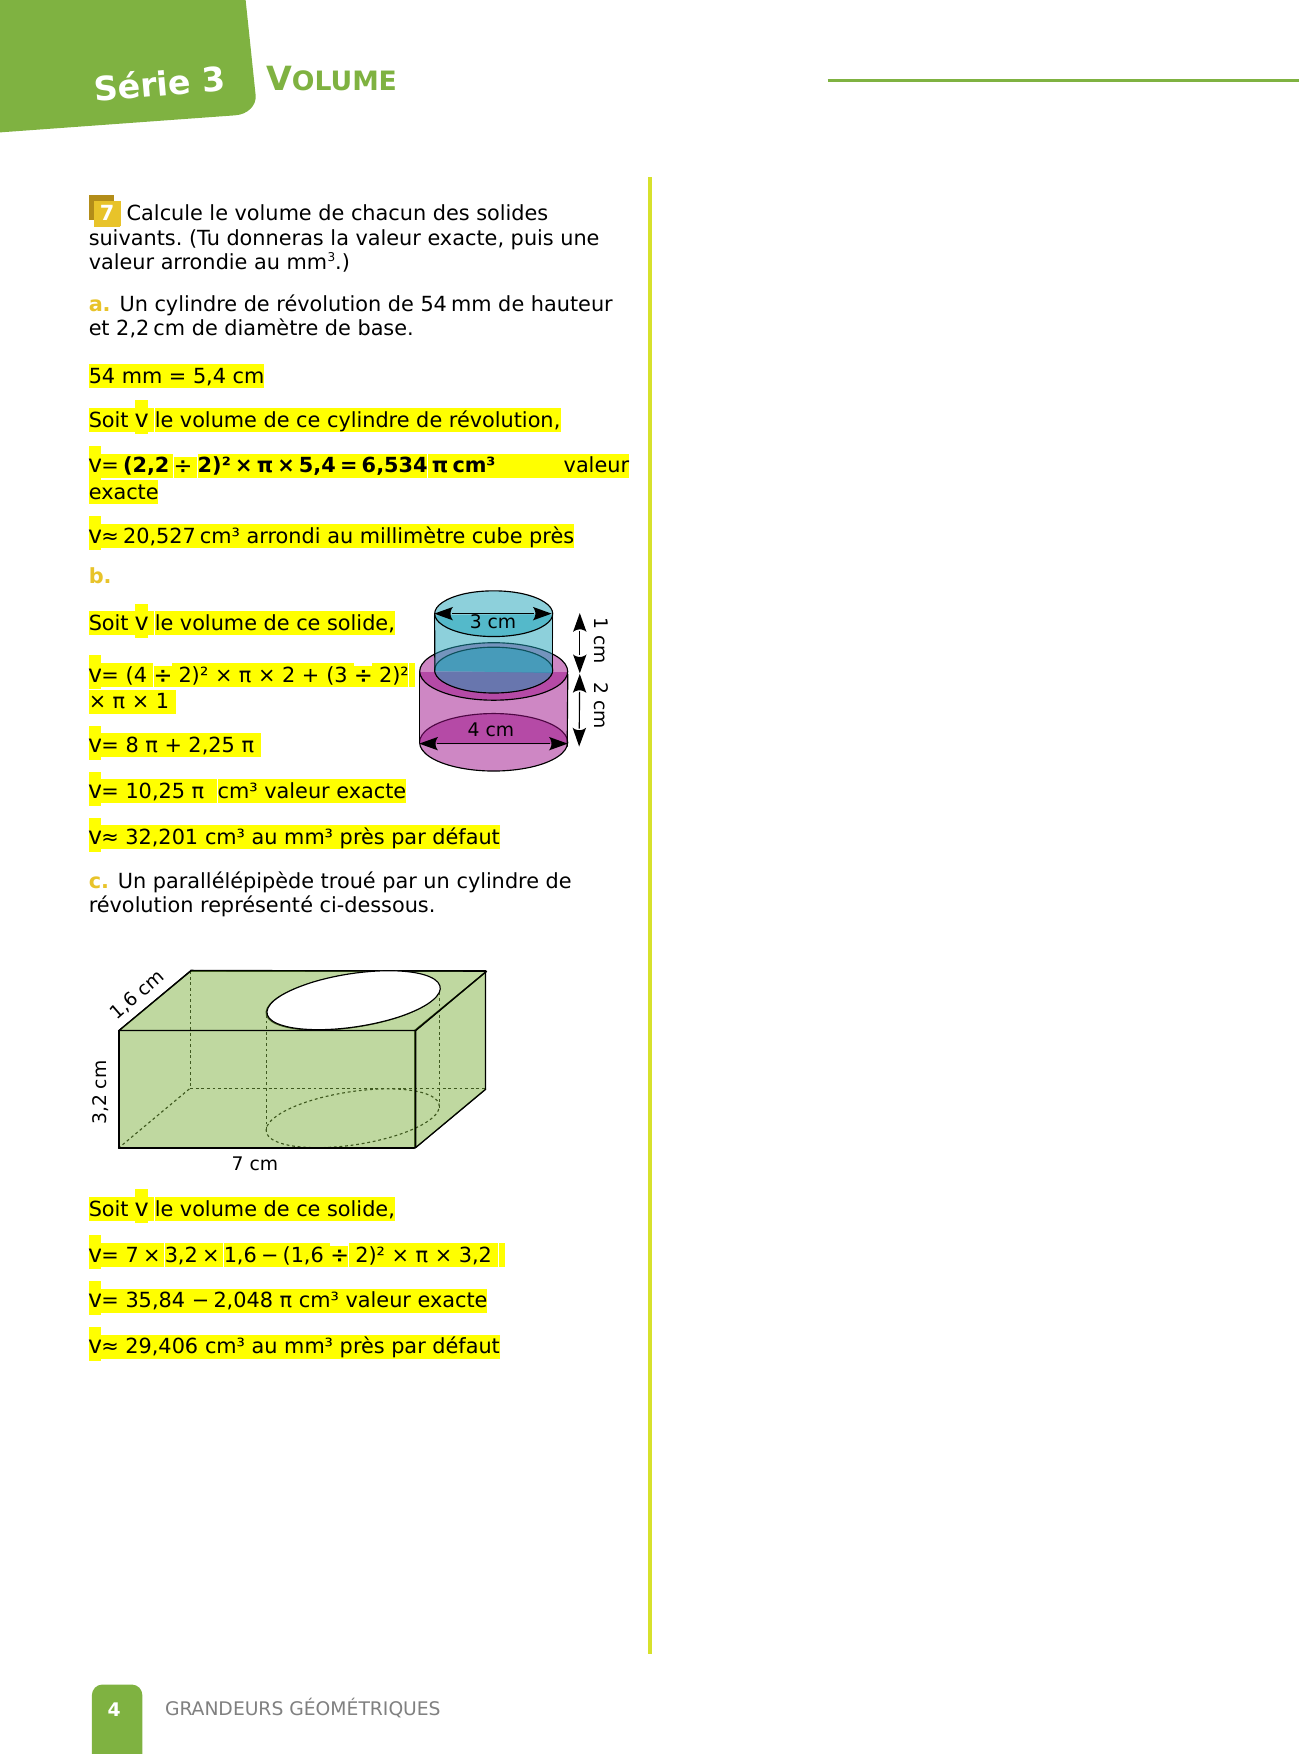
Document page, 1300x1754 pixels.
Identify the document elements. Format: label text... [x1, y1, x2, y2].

subtitle v= 35,84 − 2,048 π cm³ valeur exacte [101, 1281, 623, 1315]
subtitle v= 8 π + 2,25 π [556, 726, 623, 760]
list Un parallélépipède troué par un cylindre de révolution représenté ci-dessous. [88, 869, 629, 918]
subtitle v= (4  2)² × π × 2 + (3  2)² × π × 1 [88, 655, 430, 714]
subtitle Soit v le volume de ce solide, [88, 603, 439, 638]
subtitle Soit v le volume de ce solide, [88, 1189, 135, 1223]
text v= (2,2  2)² × π × 5,4 = 6,534 π cm³ valeur exacte [101, 446, 629, 504]
text v≈ 20,527 cm³ arrondi au millimètre cube près [101, 516, 629, 550]
subtitle Soit v le volume de ce solide, [548, 603, 623, 638]
subtitle Calcule le volume de chacun des solides suivants. (Tu donneras la valeur exacte, puis une valeur arrondie au mm3.) [88, 195, 629, 274]
subtitle v= 7 × 3,2 × 1,6 − (1,6  2)² × π × 3,2 [101, 1235, 623, 1269]
subtitle Soit v le volume de ce solide, [148, 1189, 623, 1223]
subtitle v= 8 π + 2,25 π [101, 726, 432, 760]
subtitle v= (4  2)² × π × 2 + (3  2)² × π × 1 [580, 655, 623, 714]
list 54 mm = 5,4 cm [88, 364, 629, 388]
list Un cylindre de révolution de 54 mm de hauteur et 2,2 cm de diamètre de base. [88, 292, 629, 341]
subtitle v= 10,25 π cm³ valeur exacte [101, 772, 623, 806]
text Soit v le volume de ce cylindre de révolution, [148, 400, 629, 434]
subtitle v≈ 32,201 cm³ au mm³ près par défaut [88, 817, 623, 852]
text Soit v le volume de ce cylindre de révolution, [88, 400, 135, 434]
subtitle v= (4  2)² × π × 2 + (3  2)² × π × 1 [558, 655, 579, 714]
subtitle v≈ 29,406 cm³ au mm³ près par défaut [101, 1327, 623, 1361]
